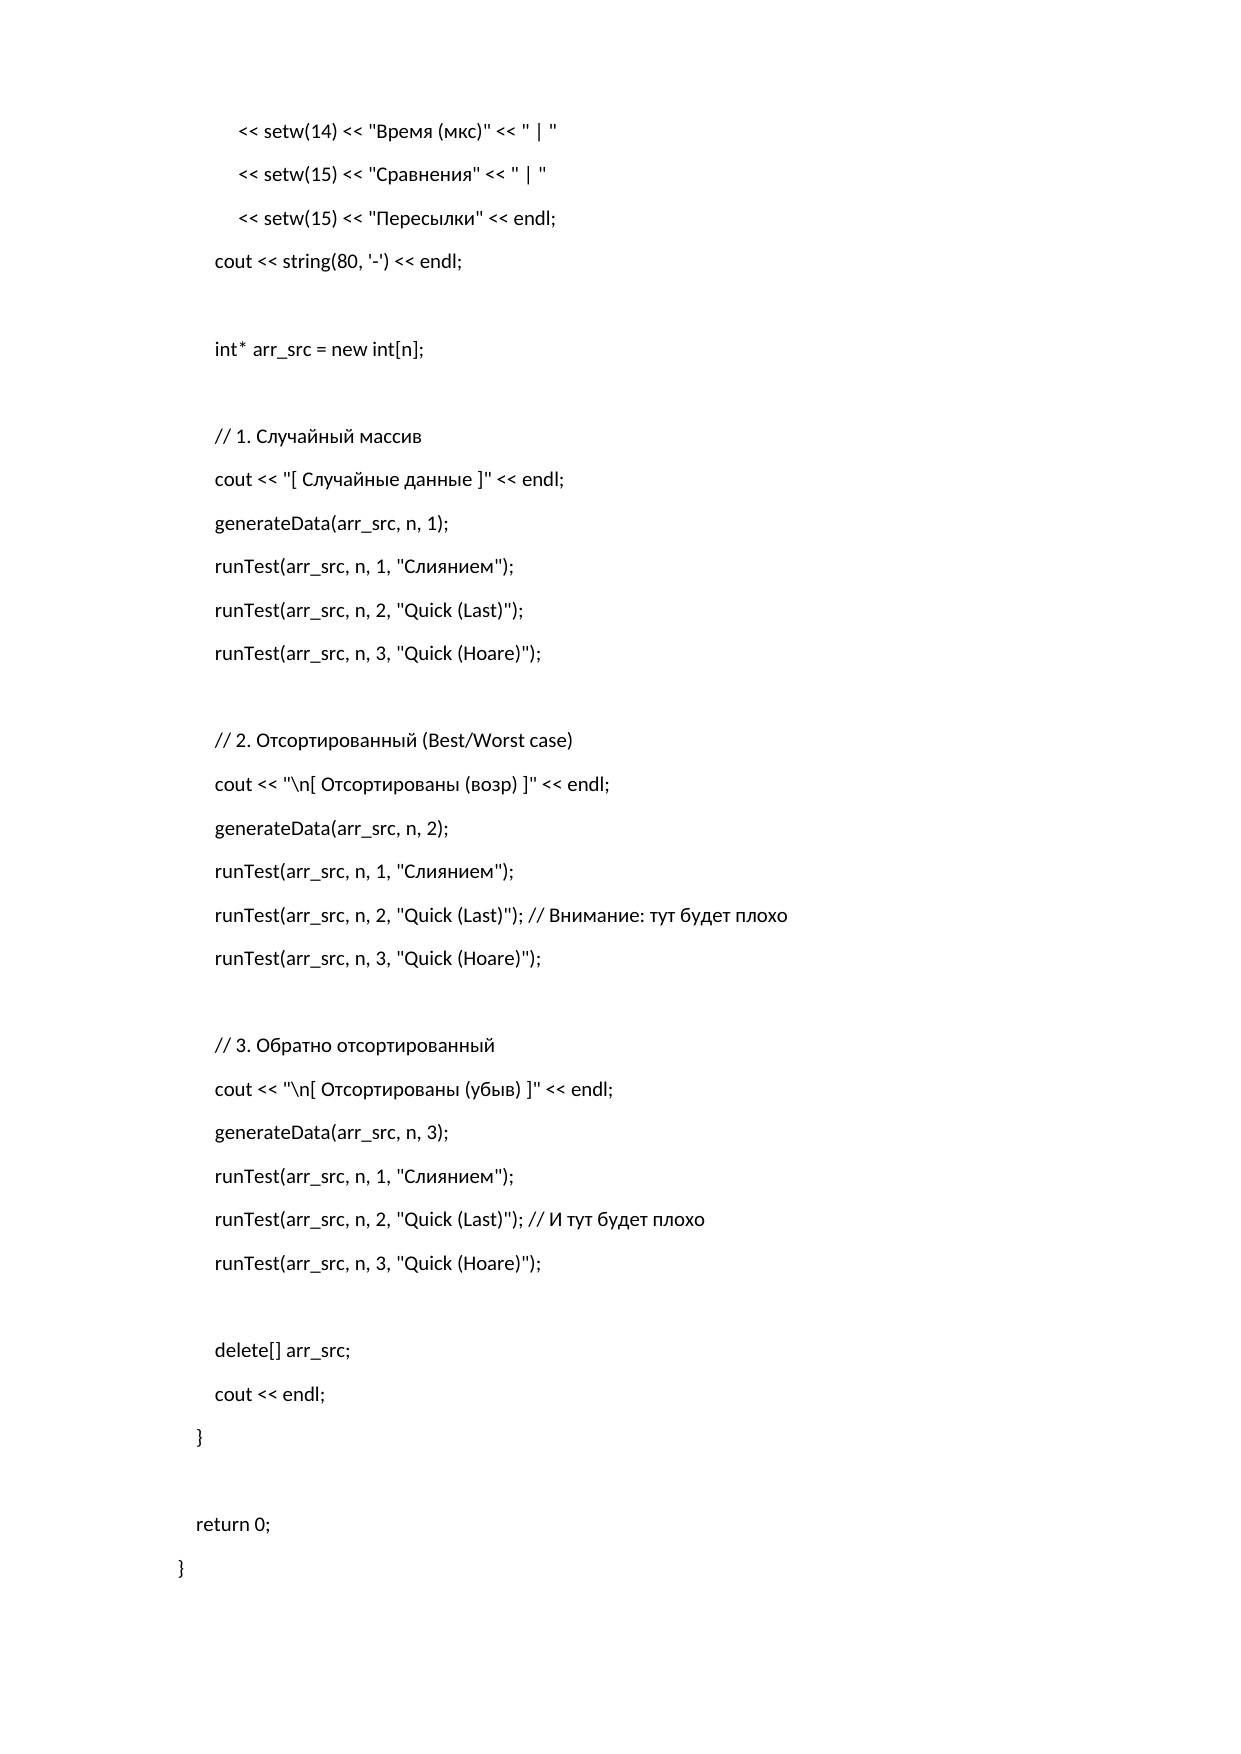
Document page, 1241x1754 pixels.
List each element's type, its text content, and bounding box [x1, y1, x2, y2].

text runTest(arr_src, n, 1, "Слиянием"); [177, 1163, 1152, 1188]
text // 3. Обратно отсортированный [177, 1032, 1152, 1058]
text << setw(15) << "Пересылки" << endl; [177, 205, 1152, 231]
text runTest(arr_src, n, 3, "Quick (Hoare)"); [177, 641, 1152, 666]
text } [177, 1424, 1152, 1450]
text runTest(arr_src, n, 2, "Quick (Last)"); [177, 597, 1152, 622]
text // 1. Случайный массив [177, 423, 1152, 448]
text << setw(15) << "Сравнения" << " | " [177, 162, 1152, 187]
text cout << "[ Случайные данные ]" << endl; [177, 466, 1152, 492]
text cout << "\n[ Отсортированы (убыв) ]" << endl; [177, 1076, 1152, 1101]
text runTest(arr_src, n, 1, "Слиянием"); [177, 553, 1152, 579]
text generateData(arr_src, n, 2); [177, 815, 1152, 840]
text runTest(arr_src, n, 2, "Quick (Last)"); // Внимание: тут будет плохо [177, 902, 1152, 927]
text runTest(arr_src, n, 3, "Quick (Hoare)"); [177, 1250, 1152, 1276]
text cout << "\n[ Отсортированы (возр) ]" << endl; [177, 771, 1152, 797]
text // 2. Отсортированный (Best/Worst case) [177, 728, 1152, 753]
text runTest(arr_src, n, 1, "Слиянием"); [177, 858, 1152, 884]
text runTest(arr_src, n, 2, "Quick (Last)"); // И тут будет плохо [177, 1207, 1152, 1232]
text cout << endl; [177, 1381, 1152, 1406]
text << setw(14) << "Время (мкс)" << " | " [177, 118, 1152, 143]
text int* arr_src = new int[n]; [177, 336, 1152, 361]
text cout << string(80, '-') << endl; [177, 249, 1152, 274]
text generateData(arr_src, n, 1); [177, 510, 1152, 535]
text generateData(arr_src, n, 3); [177, 1119, 1152, 1145]
text return 0; [177, 1511, 1152, 1537]
text delete[] arr_src; [177, 1337, 1152, 1363]
text } [177, 1555, 1152, 1580]
text runTest(arr_src, n, 3, "Quick (Hoare)"); [177, 945, 1152, 971]
